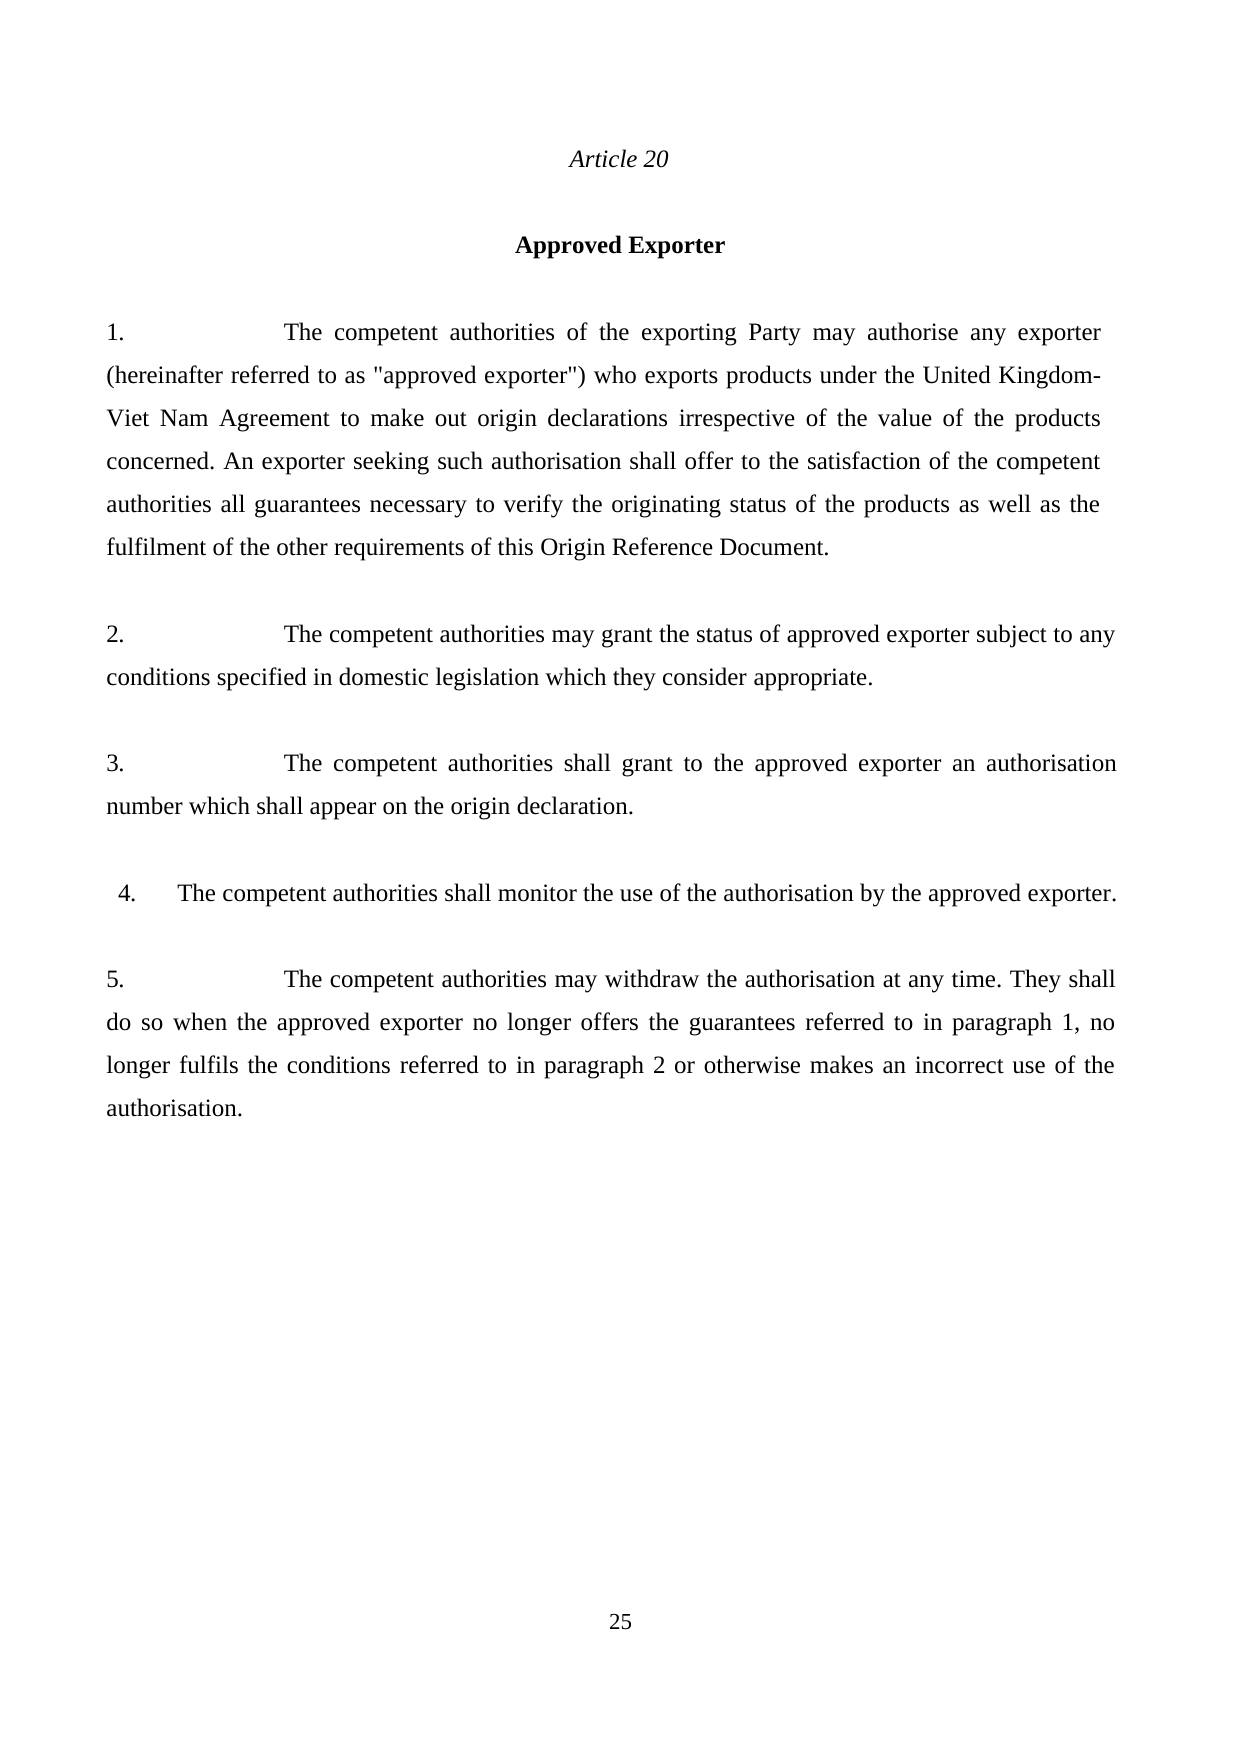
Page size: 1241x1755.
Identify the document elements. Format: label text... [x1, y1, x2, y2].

list The competent authorities may grant the status of approved exporter subject to any conditions specified in domestic legislation which they consider appropriate. [106, 619, 1116, 691]
list The competent authorities shall monitor the use of the authorisation by the approved exporter. [118, 878, 1134, 906]
text Approved Exporter [146, 231, 1094, 259]
text Article 20 [146, 144, 1094, 173]
list The competent authorities of the exporting Party may authorise any exporter (hereinafter referred to as "approved exporter") who exports products under the United Kingdom-Viet Nam Agreement to make out origin declarations irrespective of the value of the products concerned. An exporter seeking such authorisation shall offer to the satisfaction of the competent authorities all guarantees necessary to verify the originating status of the products as well as the fulfilment of the other requirements of this Origin Reference Document. [106, 317, 1102, 561]
list The competent authorities shall grant to the approved exporter an authorisation number which shall appear on the origin declaration. [106, 748, 1117, 820]
list The competent authorities may withdraw the authorisation at any time. They shall do so when the approved exporter no longer offers the guarantees referred to in paragraph 1, no longer fulfils the conditions referred to in paragraph 2 or otherwise makes an incorrect use of the authorisation. [106, 964, 1116, 1122]
